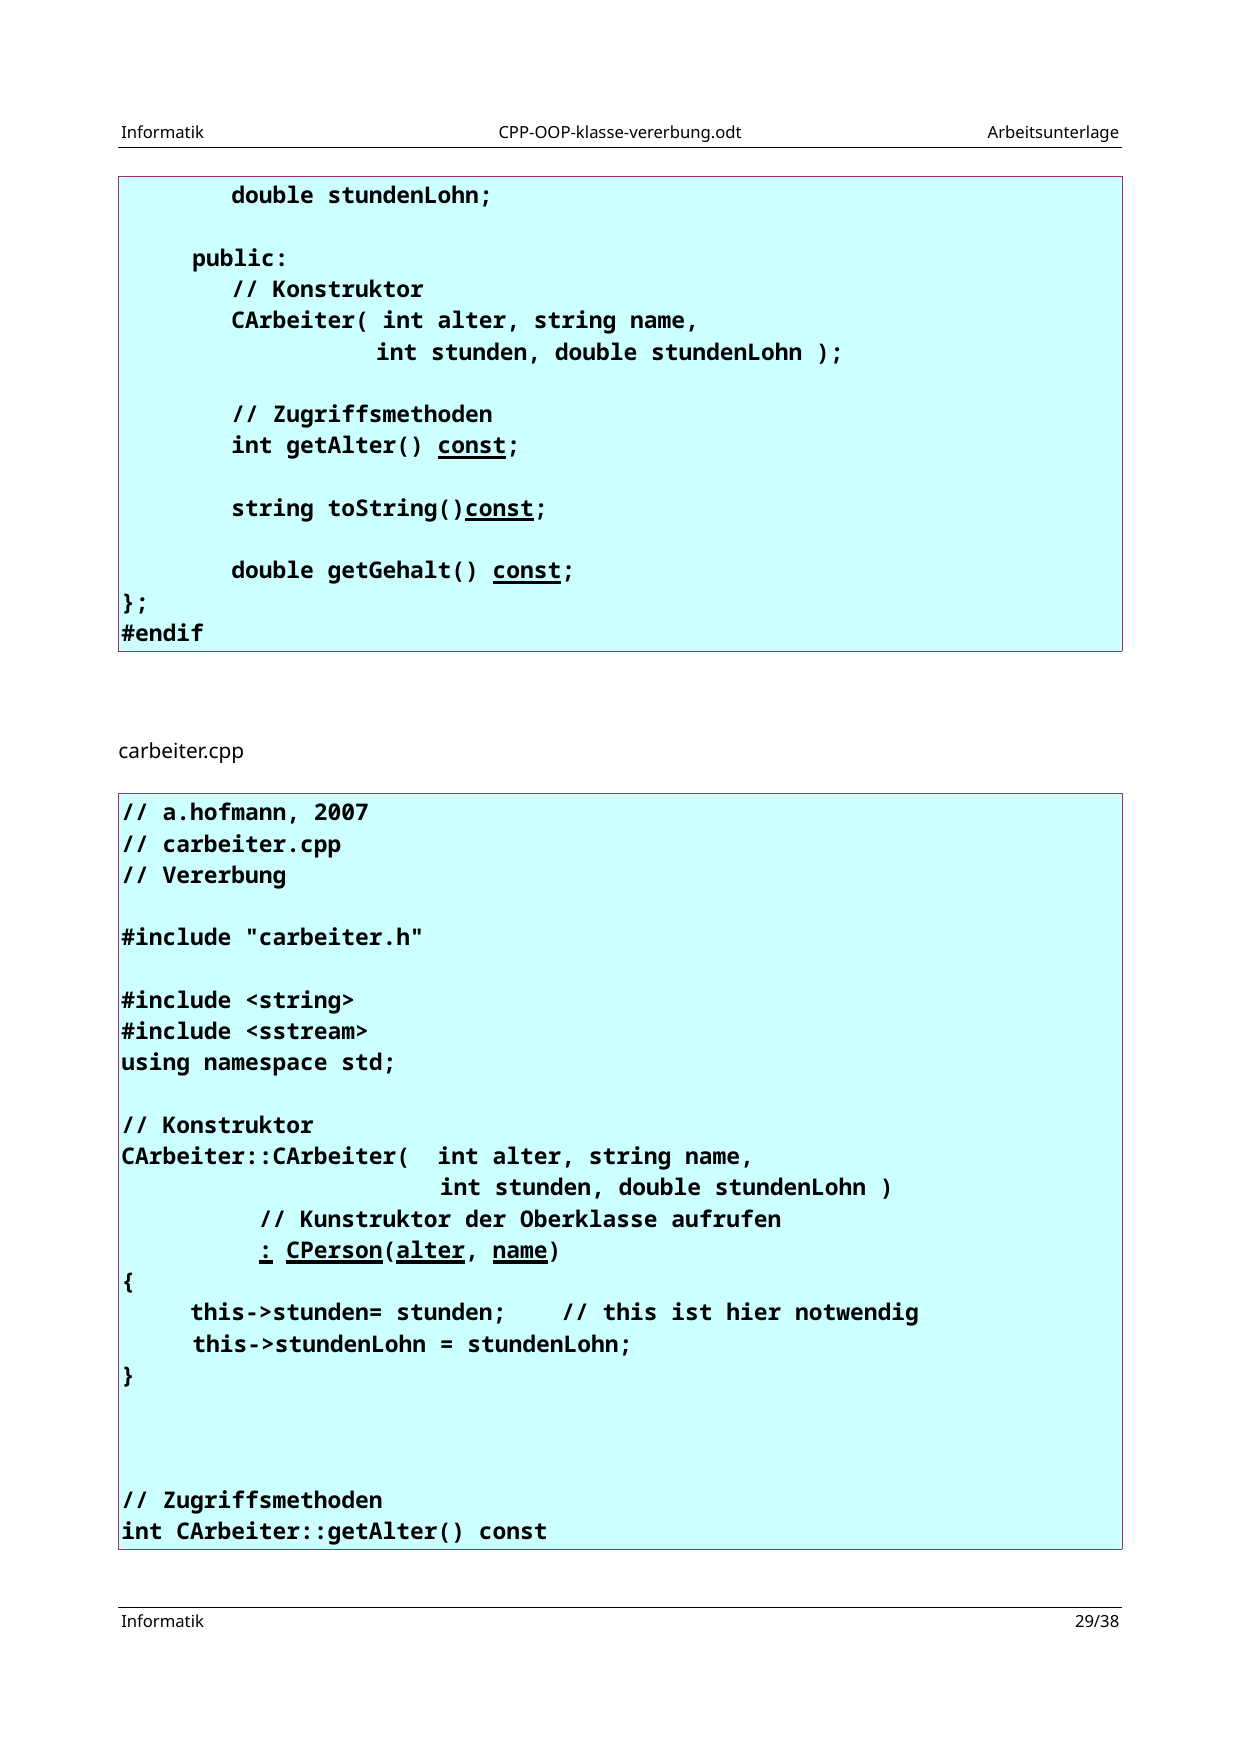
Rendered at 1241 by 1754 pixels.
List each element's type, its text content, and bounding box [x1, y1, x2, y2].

text using namespace std; [119, 1043, 1122, 1074]
text { [119, 1262, 1122, 1293]
text // a.hofmann, 2007 [119, 794, 1122, 824]
text // Zugriffsmethoden [119, 395, 1122, 426]
text string toString()const; [119, 489, 1122, 520]
text int CArbeiter::getAlter() const [119, 1512, 1122, 1549]
text this->stunden= stunden; // this ist hier notwendig [119, 1293, 1122, 1324]
text double getGehalt() const; [119, 551, 1122, 582]
text double stundenLohn; [119, 177, 1122, 207]
text // Konstruktor [119, 270, 1122, 301]
text #include <sstream> [119, 1012, 1122, 1043]
text int stunden, double stundenLohn ) [119, 1168, 1122, 1199]
text CArbeiter( int alter, string name, [119, 301, 1122, 332]
text int getAlter() const; [119, 426, 1122, 457]
text } [119, 1356, 1122, 1387]
text // Zugriffsmethoden [119, 1481, 1122, 1512]
text carbeiter.cpp [118, 736, 1122, 765]
text : CPerson(alter, name) [119, 1231, 1122, 1262]
text // Vererbung [119, 856, 1122, 887]
text #endif [119, 614, 1122, 651]
text this->stundenLohn = stundenLohn; [119, 1324, 1122, 1356]
text // Kunstruktor der Oberklasse aufrufen [119, 1199, 1122, 1231]
text // carbeiter.cpp [119, 824, 1122, 856]
text CArbeiter::CArbeiter( int alter, string name, [119, 1137, 1122, 1168]
text // Konstruktor [119, 1106, 1122, 1137]
text int stunden, double stundenLohn ); [119, 332, 1122, 364]
text #include "carbeiter.h" [119, 918, 1122, 949]
text #include <string> [119, 981, 1122, 1012]
text }; [119, 582, 1122, 614]
text public: [119, 239, 1122, 270]
